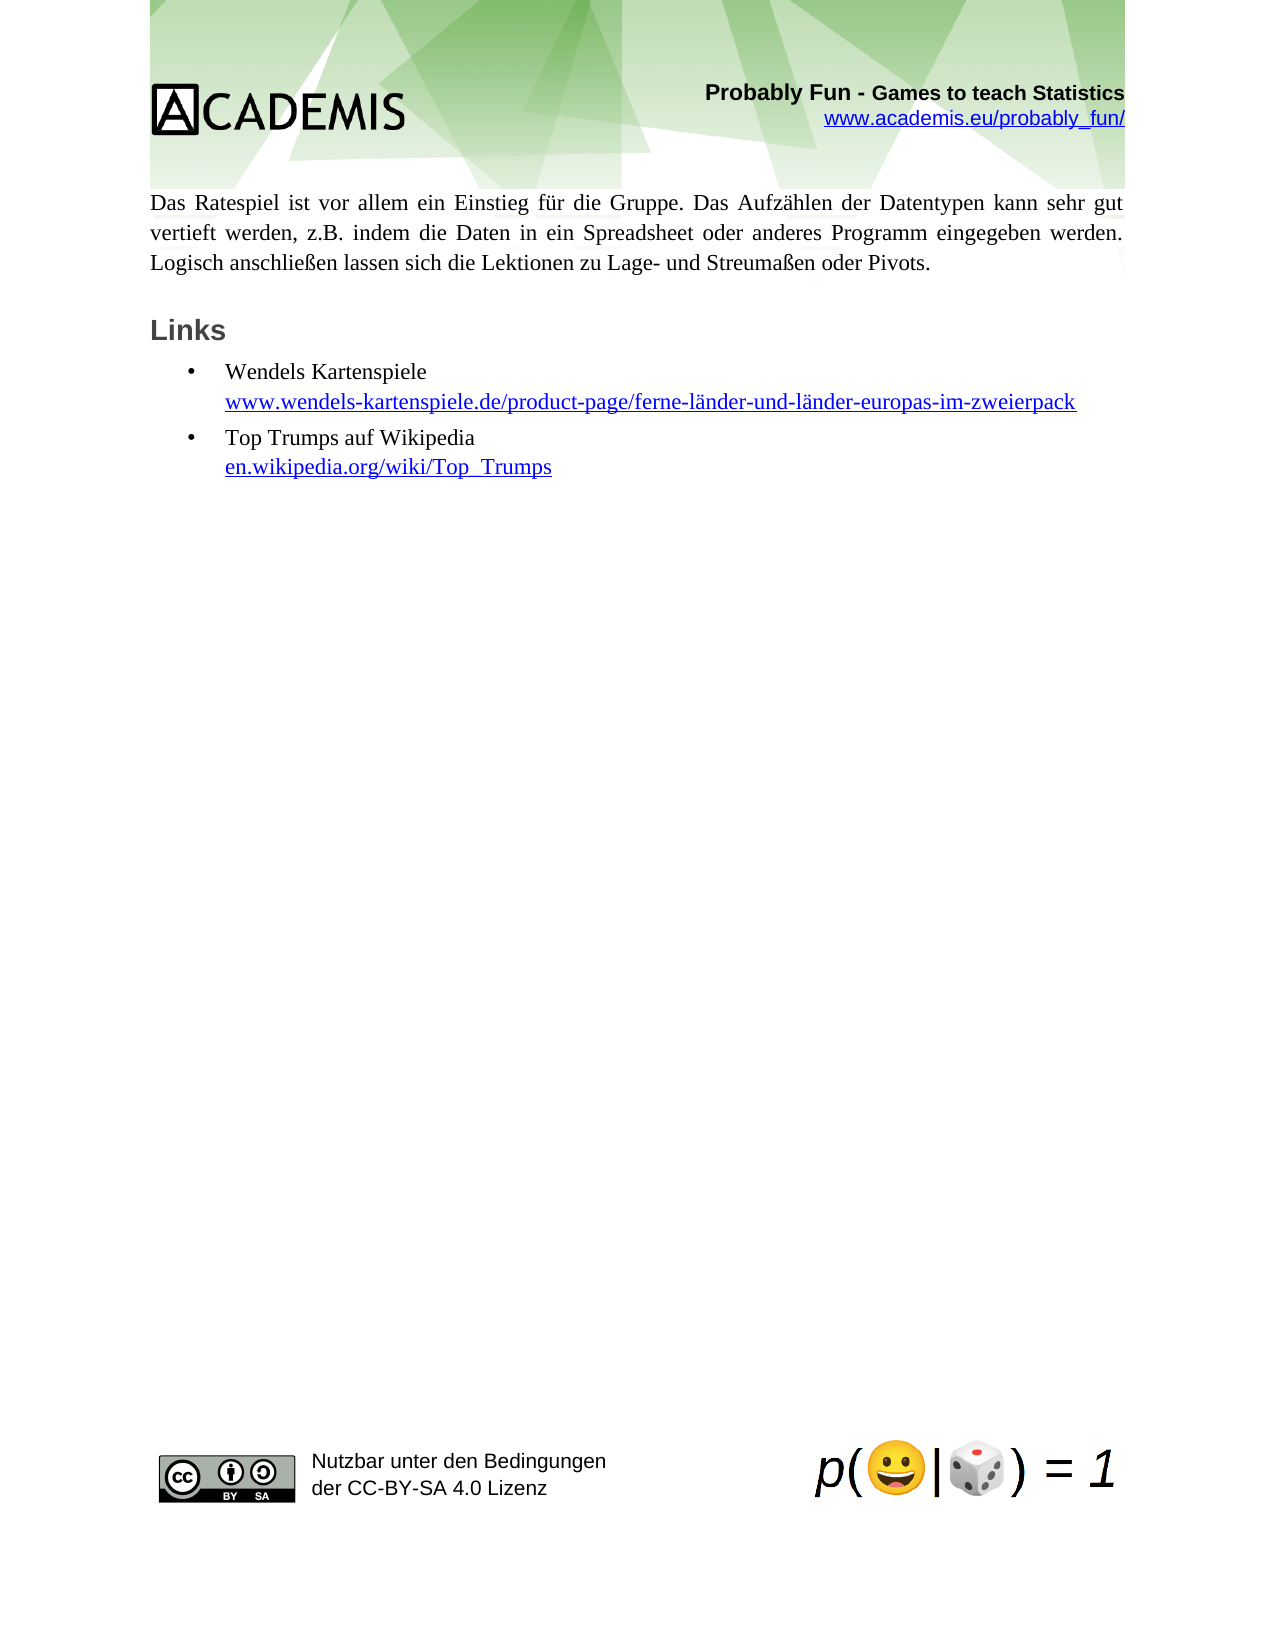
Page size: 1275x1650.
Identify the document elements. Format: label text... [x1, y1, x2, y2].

subtitle Links [150, 313, 1125, 347]
picture [1002, 115, 1008, 124]
text Das Ratespiel ist vor allem ein Einstieg für die Gruppe. Das Aufzählen der Datentypen kann sehr gut vertieft werden, z.B. indem die Daten in ein Spreadsheet oder anderes Programm eingegeben werden. Logisch anschließen lassen sich die Lektionen zu Lage- und Streumaßen oder Pivots. [150, 189, 1125, 276]
picture [152, 1450, 302, 1507]
list Wendels Kartenspiele www.wendels-kartenspiele.de/product-page/ferne-länder-und-länder-europas-im-zweierpack [187, 355, 1125, 414]
list Top Trumps auf Wikipedia en.wikipedia.org/wiki/Top_Trumps [187, 420, 1125, 479]
picture [803, 1430, 1124, 1508]
picture [149, 0, 1125, 300]
